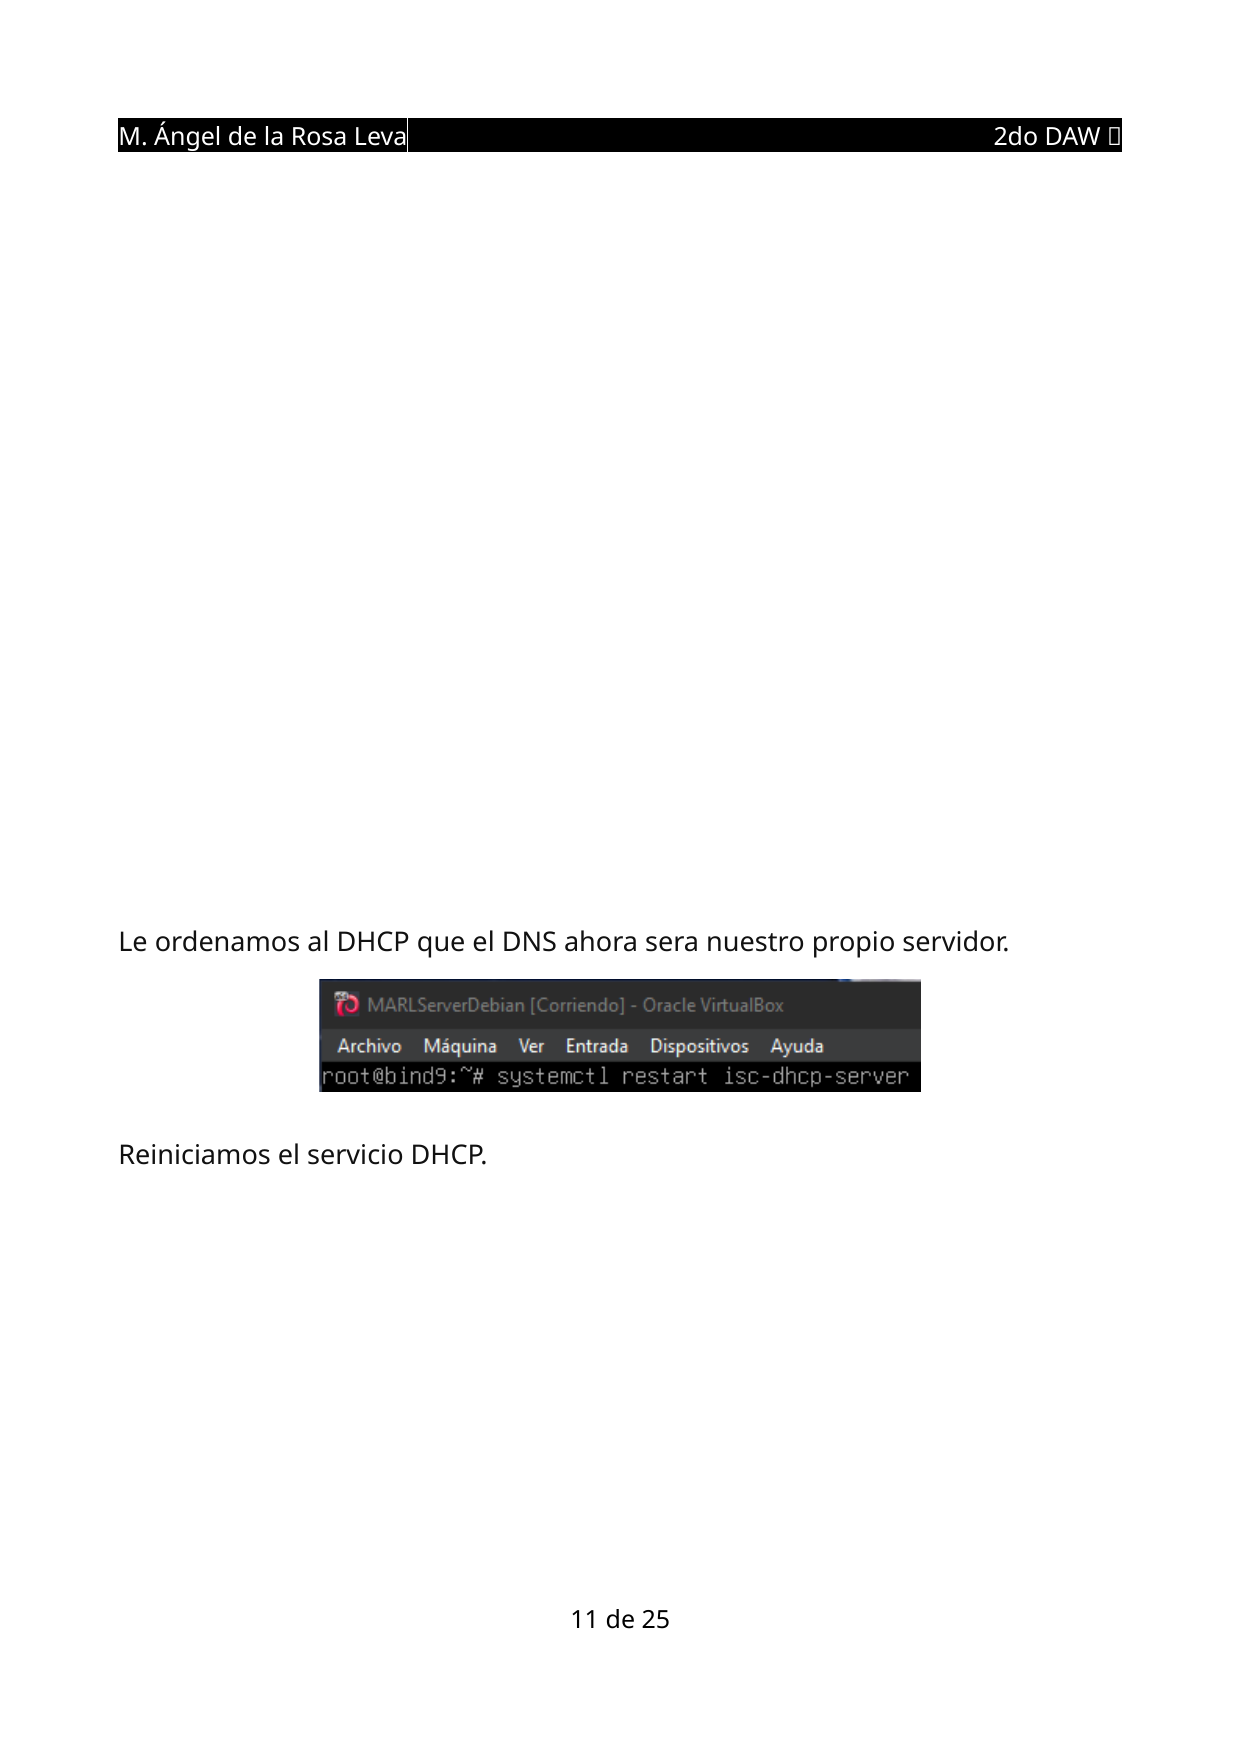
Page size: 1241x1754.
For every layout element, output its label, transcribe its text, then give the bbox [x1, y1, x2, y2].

picture [319, 979, 921, 1092]
text Le ordenamos al DHCP que el DNS ahora sera nuestro propio servidor. [118, 922, 1122, 959]
text Reiniciamos el servicio DHCP. [118, 1136, 1122, 1173]
